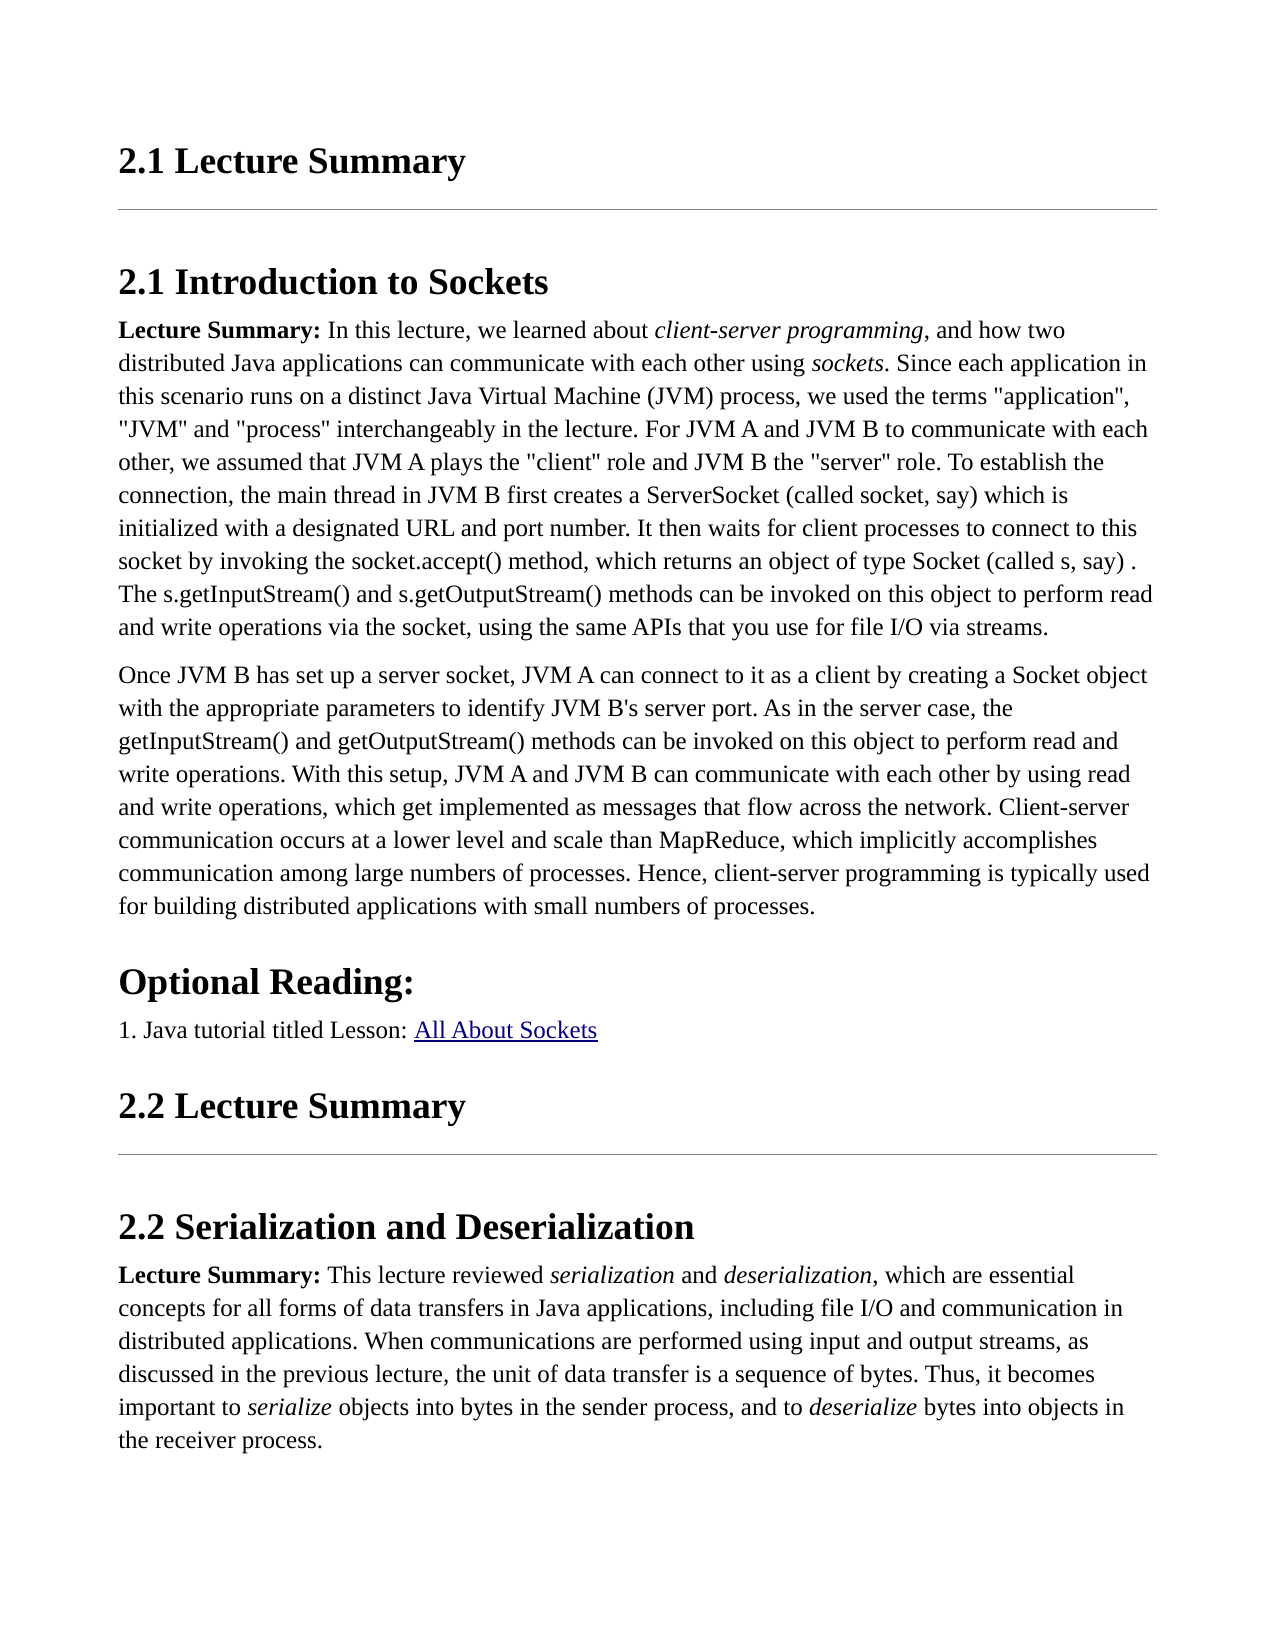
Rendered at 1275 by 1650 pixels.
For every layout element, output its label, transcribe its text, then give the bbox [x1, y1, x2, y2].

subtitle 2.1 Lecture Summary [118, 139, 1157, 182]
text Lecture Summary: In this lecture, we learned about client-server programming, and how two distributed Java applications can communicate with each other using sockets. Since each application in this scenario runs on a distinct Java Virtual Machine (JVM) process, we used the terms "application'', "JVM'' and "process'' interchangeably in the lecture. For JVM A and JVM B to communicate with each other, we assumed that JVM A plays the "client'' role and JVM B the "server'' role. To establish the connection, the main thread in JVM B first creates a ServerSocket (called socket, say) which is initialized with a designated URL and port number. It then waits for client processes to connect to this socket by invoking the socket.accept() method, which returns an object of type Socket (called s, say) . The s.getInputStream() and s.getOutputStream() methods can be invoked on this object to perform read and write operations via the socket, using the same APIs that you use for file I/O via streams. [118, 315, 1157, 641]
text 1. Java tutorial titled Lesson: All About Sockets [118, 1015, 1157, 1044]
text Lecture Summary: This lecture reviewed serialization and deserialization, which are essential concepts for all forms of data transfers in Java applications, including file I/O and communication in distributed applications. When communications are performed using input and output streams, as discussed in the previous lecture, the unit of data transfer is a sequence of bytes. Thus, it becomes important to serialize objects into bytes in the sender process, and to deserialize bytes into objects in the receiver process. [118, 1260, 1157, 1454]
subtitle 2.2 Serialization and Deserialization [118, 1204, 1157, 1248]
subtitle 2.2 Lecture Summary [118, 1084, 1157, 1127]
subtitle Optional Reading: [118, 960, 1157, 1003]
subtitle 2.1 Introduction to Sockets [118, 260, 1157, 303]
text Once JVM B has set up a server socket, JVM A can connect to it as a client by creating a Socket object with the appropriate parameters to identify JVM B's server port. As in the server case, the getInputStream() and getOutputStream() methods can be invoked on this object to perform read and write operations. With this setup, JVM A and JVM B can communicate with each other by using read and write operations, which get implemented as messages that flow across the network. Client-server communication occurs at a lower level and scale than MapReduce, which implicitly accomplishes communication among large numbers of processes. Hence, client-server programming is typically used for building distributed applications with small numbers of processes. [118, 660, 1157, 920]
